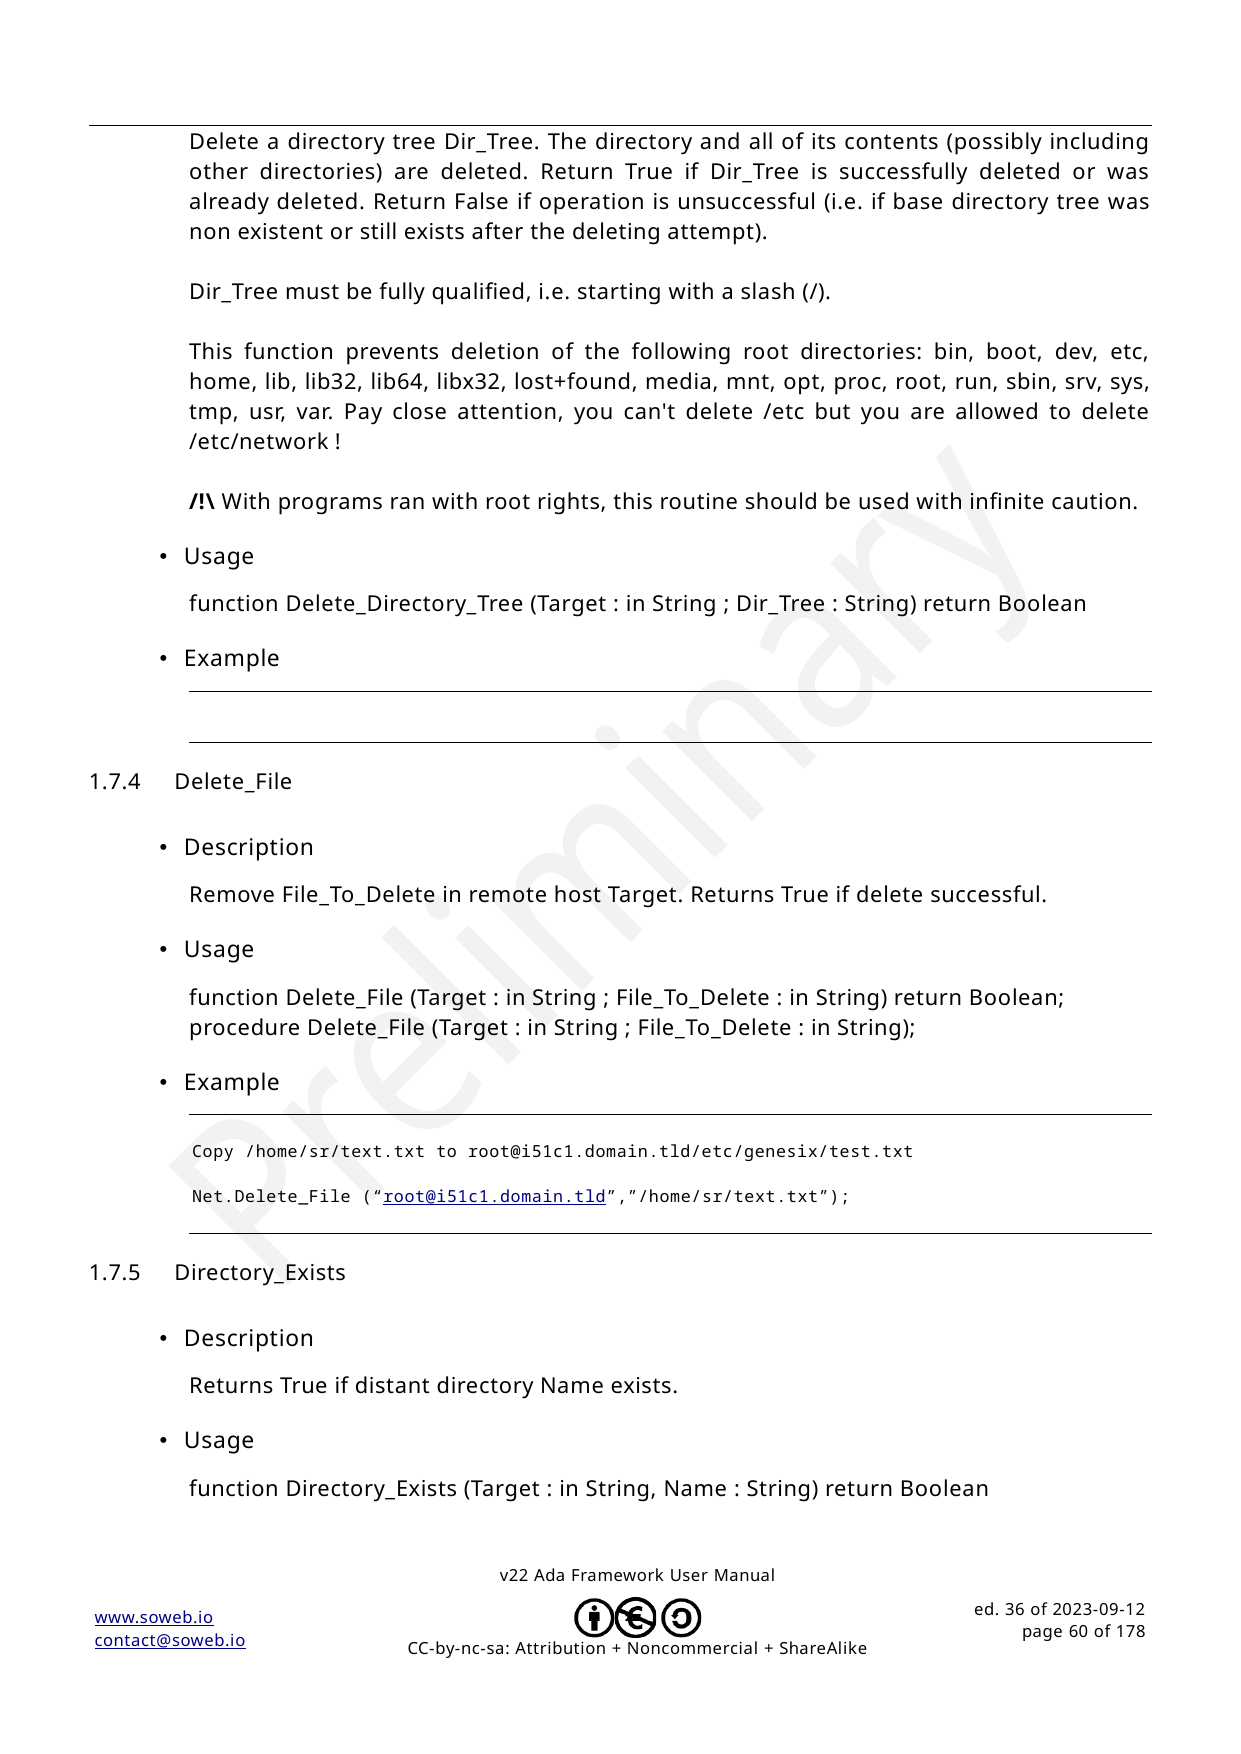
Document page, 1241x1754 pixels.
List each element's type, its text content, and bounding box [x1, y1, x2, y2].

subtitle Usage [999, 539, 1152, 570]
subtitle Usage [963, 539, 988, 554]
text procedure Delete_File (Target : in String ; File_To_Delete : in String); [189, 1012, 384, 1042]
text procedure Delete_File (Target : in String ; File_To_Delete : in String); [483, 1012, 1152, 1042]
text procedure Delete_File (Target : in String ; File_To_Delete : in String); [406, 1012, 484, 1042]
subtitle [649, 765, 735, 806]
subtitle [396, 1065, 1152, 1097]
subtitle [625, 765, 689, 806]
subtitle Set_Message [759, 642, 779, 654]
subtitle Set_Output [189, 1119, 286, 1207]
subtitle Example [819, 647, 859, 673]
text Delete a directory tree Dir_Tree. The directory and all of its contents (possibly including other directories) are deleted. Return True if Dir_Tree is successfully deleted or was already deleted. Return False if operation is unsuccessful (i.e. if base directory tree was non existent or still exists after the deleting attempt). [189, 126, 1152, 246]
subtitle [642, 830, 1152, 861]
subtitle Example [159, 1065, 326, 1097]
subtitle [923, 539, 1015, 570]
text Remove File_To_Delete in remote host Target. Returns True if delete successful. [593, 879, 1152, 909]
subtitle [576, 830, 645, 861]
subtitle Usage [159, 539, 858, 570]
subtitle [455, 933, 507, 964]
subtitle Set_Message [800, 642, 893, 673]
subtitle Example [529, 1012, 558, 1028]
subtitle Directory_Exists [88, 1256, 1152, 1297]
text function Directory_Exists (Target : in String, Name : String) return Boolean [189, 1473, 1152, 1503]
text Returns True if distant directory Name exists. [189, 1370, 1152, 1400]
subtitle Description [159, 830, 564, 861]
subtitle Example [159, 642, 822, 673]
text function Delete_Directory_Tree (Target : in String ; Dir_Tree : String) return Boolean [1024, 588, 1152, 618]
text /!\ With programs ran with root rights, this routine should be used with infinite caution. [972, 486, 1152, 516]
list [354, 1065, 424, 1097]
list Copy /home/sr/text.txt to root@i51c1.domain.tld/etc/genesix/test.txt Net.Delete_File (“root@i51c1.domain.tld”,”/home/sr/text.txt”); [195, 1139, 267, 1207]
subtitle Description [258, 1256, 293, 1286]
subtitle Usage [870, 539, 984, 570]
text function Delete_File (Target : in String ; File_To_Delete : in String) return Boolean; [189, 982, 454, 1012]
subtitle [324, 1065, 371, 1097]
subtitle Example [455, 1012, 512, 1042]
subtitle [723, 765, 1152, 806]
text Default is console message enable. A call without parameter enable message output. [566, 879, 622, 909]
text Remove File_To_Delete in remote host Target. Returns True if delete successful. [528, 879, 596, 909]
text function Delete_File (Target : in String ; File_To_Delete : in String) return Boolean; [453, 982, 528, 1012]
subtitle [381, 933, 434, 964]
subtitle Usage [159, 1424, 1152, 1455]
text Remove File_To_Delete in remote host Target. Returns True if delete successful. [189, 879, 516, 909]
text function Delete_Directory_Tree (Target : in String ; Dir_Tree : String) return Boolean [882, 588, 1010, 618]
text function Delete_Directory_Tree (Target : in String ; Dir_Tree : String) return Boolean [189, 588, 883, 618]
list Copy /home/sr/text.txt to root@i51c1.domain.tld/etc/genesix/test.txt Net.Delete_File (“root@i51c1.domain.tld”,”/home/sr/text.txt”); [189, 1115, 1152, 1207]
subtitle [695, 765, 763, 806]
subtitle [524, 933, 581, 964]
subtitle Delete_File [88, 765, 662, 806]
text procedure Set_Message (Msg : Boolean := True); [499, 982, 555, 1012]
text This function prevents deletion of the following root directories: bin, boot, dev, etc, home, lib, lib32, lib64, libx32, lost+found, media, mnt, opt, proc, root, run, sbin, srv, sys, tmp, usr, var. Pay close attention, you can't delete /etc but you are allowed to delete /etc/network ! [189, 336, 1152, 456]
subtitle Usage [159, 933, 406, 964]
subtitle [404, 933, 480, 964]
picture [660, 1597, 702, 1638]
text procedure Set_Key; [951, 486, 987, 516]
picture [573, 1597, 657, 1638]
subtitle [477, 933, 554, 964]
subtitle Example [863, 642, 1152, 673]
text /!\ With programs ran with root rights, this routine should be used with infinite caution. [189, 486, 966, 516]
subtitle Set_Output [286, 1115, 385, 1201]
subtitle [551, 933, 1152, 964]
text procedure Set_Key; [877, 504, 916, 516]
subtitle Set_Output [391, 1115, 462, 1130]
text procedure Set_Message (Msg : Boolean := True); [425, 982, 482, 1012]
subtitle [621, 933, 640, 943]
text function Delete_File (Target : in String ; File_To_Delete : in String) return Boolean; [526, 982, 1152, 1012]
subtitle Set_Message [908, 642, 931, 653]
text Dir_Tree must be fully qualified, i.e. starting with a slash (/). [189, 276, 1152, 306]
subtitle Example [355, 1012, 447, 1042]
subtitle Description [159, 1321, 1152, 1352]
text [614, 830, 672, 861]
subtitle [374, 1065, 399, 1081]
text [529, 830, 586, 861]
subtitle [830, 539, 879, 570]
